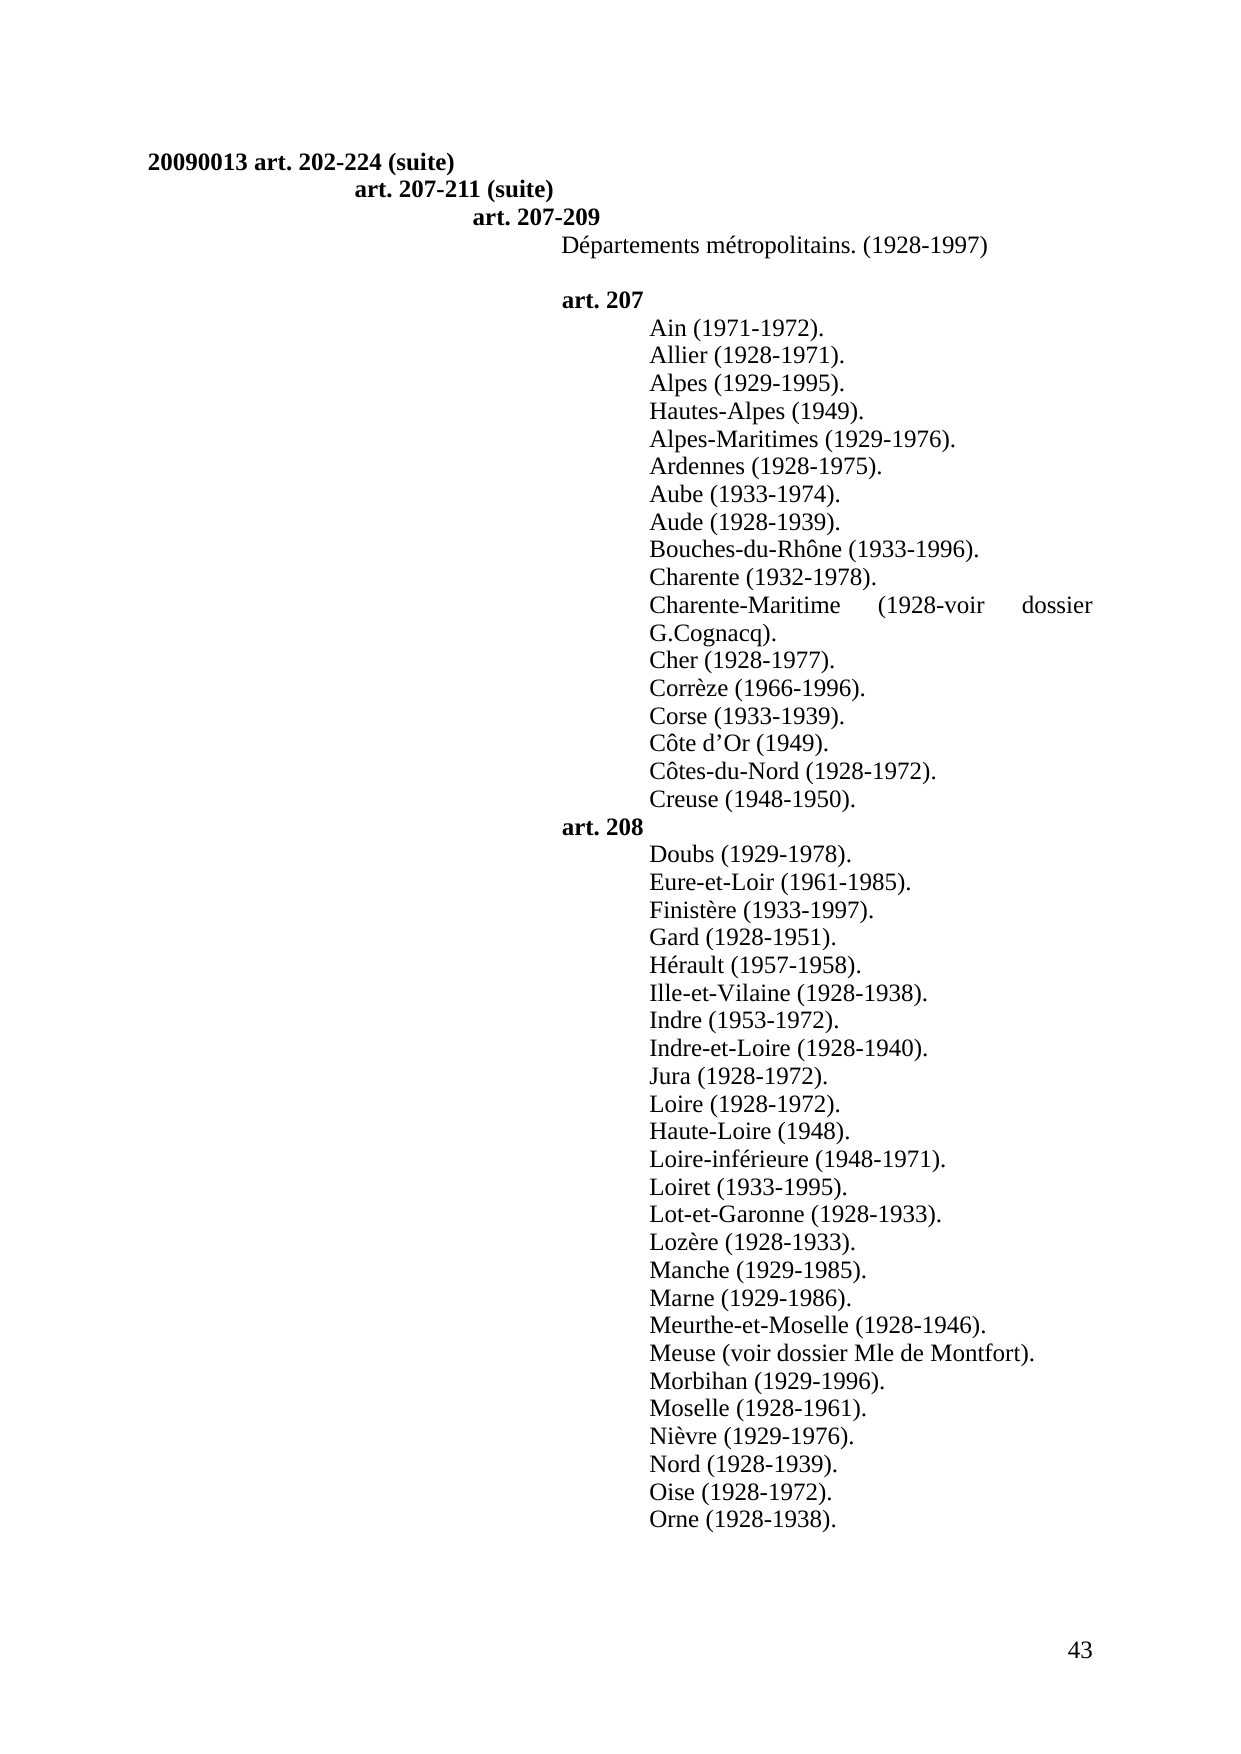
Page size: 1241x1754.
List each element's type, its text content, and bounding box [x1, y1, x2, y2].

text Départements métropolitains. (1928-1997) [561, 231, 1093, 258]
text Côtes-du-Nord (1928-1972). [649, 757, 1093, 785]
text Aude (1928-1939). [649, 508, 1093, 536]
text Bouches-du-Rhône (1933-1996). [649, 536, 1093, 563]
text Creuse (1948-1950). [649, 785, 1093, 813]
text Morbihan (1929-1996). [649, 1367, 1093, 1394]
text art. 207-211 (suite) [354, 175, 1093, 203]
text Manche (1929-1985). [649, 1256, 1093, 1284]
text Charente-Maritime (1928-voir dossier G.Cognacq). [649, 591, 1093, 646]
text Ille-et-Vilaine (1928-1938). [649, 979, 1093, 1007]
text Lot-et-Garonne (1928-1933). [649, 1201, 1093, 1228]
text Alpes-Maritimes (1929-1976). [649, 425, 1093, 452]
text Loire-inférieure (1948-1971). [649, 1145, 1093, 1173]
text 20090013 art. 202-224 (suite) [148, 148, 1093, 175]
text Alpes (1929-1995). [649, 369, 1093, 397]
text Nièvre (1929-1976). [649, 1422, 1093, 1450]
text Corrèze (1966-1996). [649, 674, 1093, 702]
text Eure-et-Loir (1961-1985). [649, 868, 1093, 896]
text Lozère (1928-1933). [649, 1228, 1093, 1256]
text Hérault (1957-1958). [649, 951, 1093, 979]
text Allier (1928-1971). [649, 342, 1093, 369]
text Finistère (1933-1997). [649, 896, 1093, 923]
text Meuse (voir dossier Mle de Montfort). [649, 1339, 1093, 1367]
text art. 207 [560, 286, 1093, 314]
text Indre (1953-1972). [649, 1007, 1093, 1034]
text Doubs (1929-1978). [649, 840, 1093, 868]
text art. 207-209 [472, 203, 1093, 231]
text Côte d’Or (1949). [649, 729, 1093, 757]
text Corse (1933-1939). [649, 702, 1093, 729]
text Gard (1928-1951). [649, 923, 1093, 951]
text Ardennes (1928-1975). [649, 452, 1093, 480]
text Loiret (1933-1995). [649, 1173, 1093, 1201]
text Jura (1928-1972). [649, 1062, 1093, 1090]
text Charente (1932-1978). [649, 563, 1093, 591]
text Nord (1928-1939). [649, 1450, 1093, 1478]
text Cher (1928-1977). [649, 646, 1093, 674]
text Moselle (1928-1961). [649, 1394, 1093, 1422]
text Orne (1928-1938). [649, 1505, 1093, 1533]
text Meurthe-et-Moselle (1928-1946). [649, 1311, 1093, 1339]
text Aube (1933-1974). [649, 480, 1093, 508]
text Marne (1929-1986). [649, 1284, 1093, 1311]
text Ain (1971-1972). [649, 314, 1093, 342]
text Haute-Loire (1948). [649, 1117, 1093, 1145]
text Loire (1928-1972). [649, 1090, 1093, 1117]
text art. 208 [560, 813, 1093, 840]
text Oise (1928-1972). [649, 1478, 1093, 1505]
text Hautes-Alpes (1949). [649, 397, 1093, 425]
text Indre-et-Loire (1928-1940). [649, 1034, 1093, 1062]
